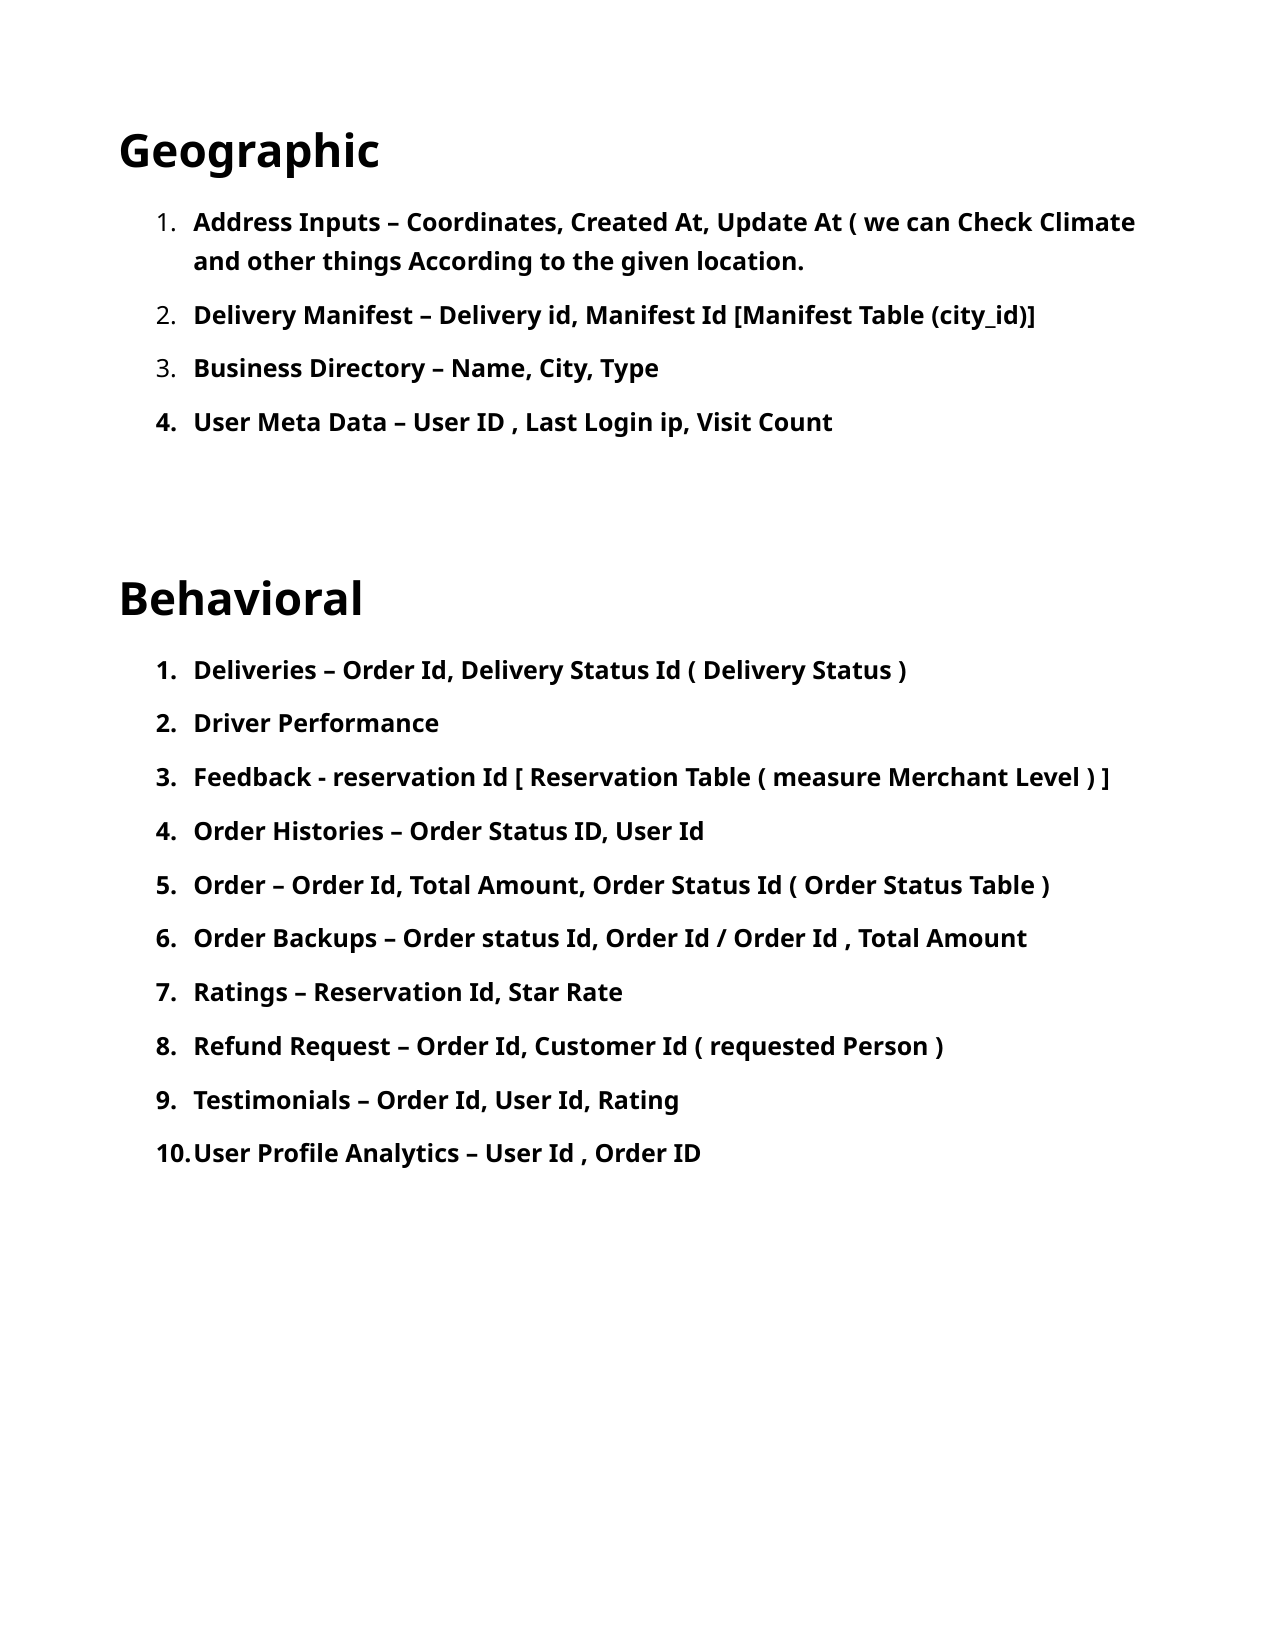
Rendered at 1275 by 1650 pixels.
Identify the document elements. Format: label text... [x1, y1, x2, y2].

list Deliveries – Order Id, Delivery Status Id ( Delivery Status ) [156, 652, 1157, 686]
list Feedback - reservation Id [ Reservation Table ( measure Merchant Level ) ] [156, 760, 1157, 794]
list User Meta Data – User ID , Last Login ip, Visit Count [156, 405, 1157, 439]
list Address Inputs – Coordinates, Created At, Update At ( we can Check Climate and other things According to the given location. [156, 204, 1157, 278]
list Refund Request – Order Id, Customer Id ( requested Person ) [156, 1028, 1157, 1063]
text Geographic [118, 118, 1157, 181]
list User Profile Analytics – User Id , Order ID [156, 1136, 1157, 1170]
list Business Directory – Name, City, Type [156, 351, 1157, 385]
list Order Histories – Order Status ID, User Id [156, 813, 1157, 848]
list Testimonials – Order Id, User Id, Rating [156, 1082, 1157, 1116]
list Order – Order Id, Total Amount, Order Status Id ( Order Status Table ) [156, 867, 1157, 901]
list Ratings – Reservation Id, Star Rate [156, 975, 1157, 1009]
list Driver Performance [156, 706, 1157, 740]
text Behavioral [118, 566, 1157, 628]
list Delivery Manifest – Delivery id, Manifest Id [Manifest Table (city_id)] [156, 297, 1157, 331]
list Order Backups – Order status Id, Order Id / Order Id , Total Amount [156, 921, 1157, 955]
